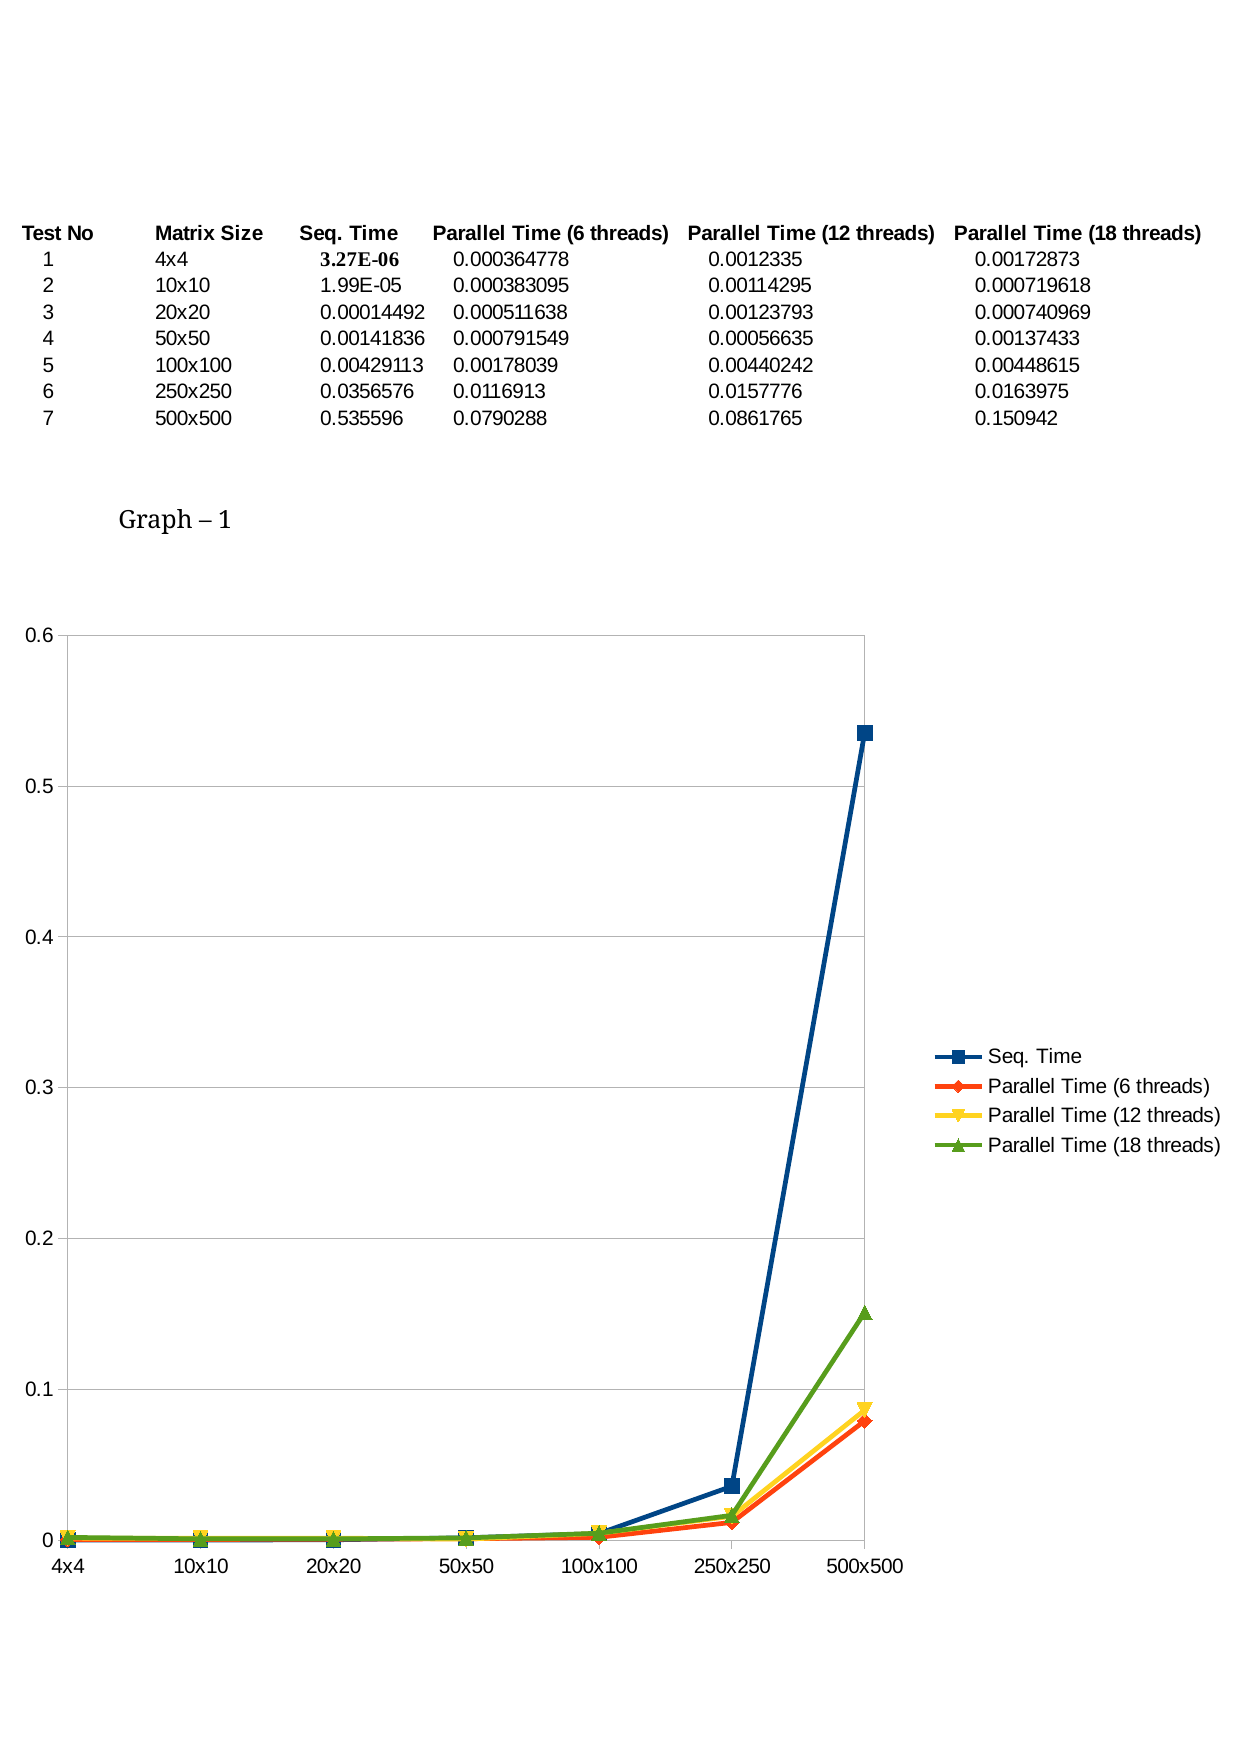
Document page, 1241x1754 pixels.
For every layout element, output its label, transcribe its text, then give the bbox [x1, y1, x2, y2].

text Graph – 1 [118, 502, 1122, 536]
